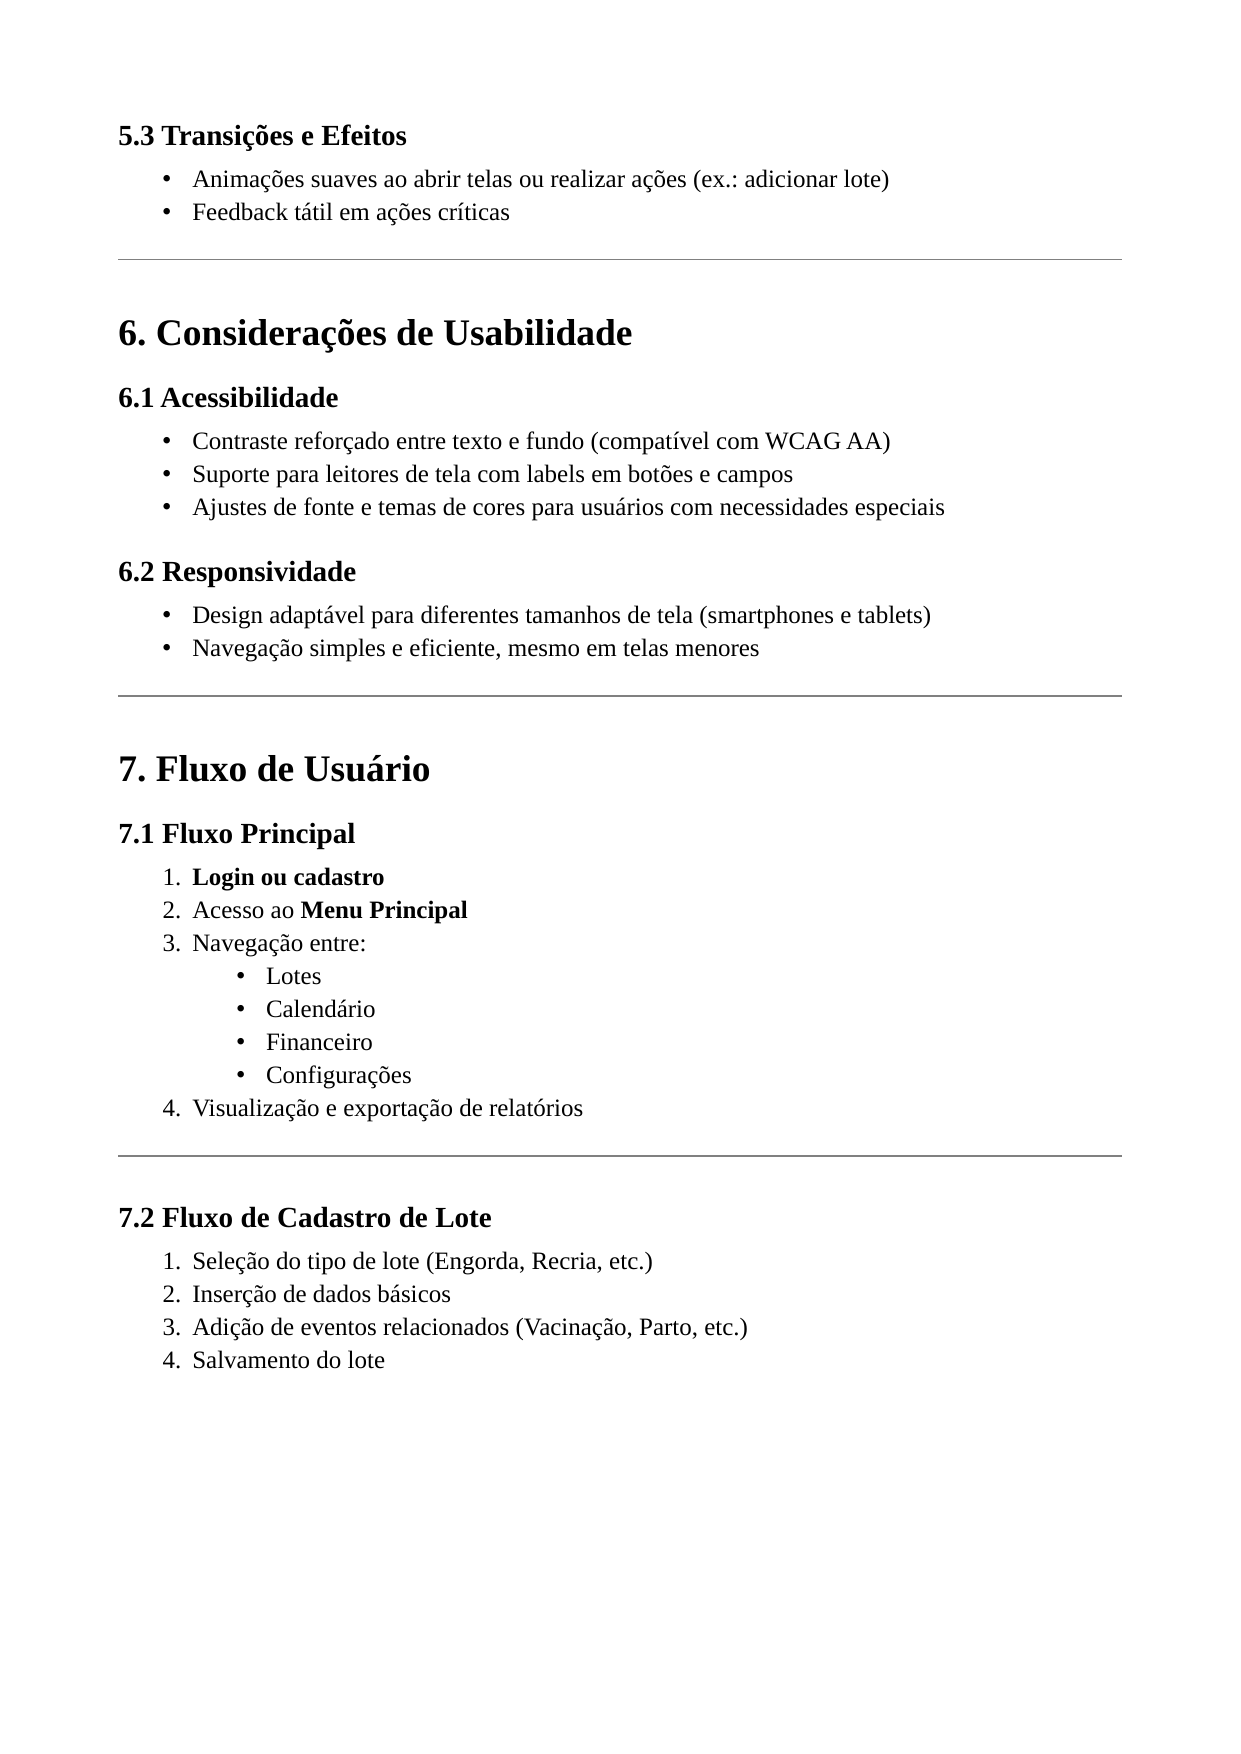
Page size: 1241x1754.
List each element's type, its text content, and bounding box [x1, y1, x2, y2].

list Financeiro [236, 1027, 1122, 1056]
list Calendário [236, 994, 1122, 1023]
list Visualização e exportação de relatórios [162, 1093, 1122, 1122]
subtitle 6. Considerações de Usabilidade [118, 310, 1122, 353]
list Navegação entre: [162, 928, 1122, 957]
list Inserção de dados básicos [162, 1279, 1122, 1308]
list Feedback tátil em ações críticas [162, 197, 1122, 226]
list Navegação simples e eficiente, mesmo em telas menores [162, 633, 1122, 662]
subtitle 6.1 Acessibilidade [118, 380, 1122, 414]
subtitle 5.3 Transições e Efeitos [118, 118, 1122, 152]
list Lotes [236, 961, 1122, 990]
list Adição de eventos relacionados (Vacinação, Parto, etc.) [162, 1312, 1122, 1341]
list Salvamento do lote [162, 1345, 1122, 1374]
subtitle 7. Fluxo de Usuário [118, 746, 1122, 789]
list Acesso ao Menu Principal [162, 895, 1122, 924]
list Design adaptável para diferentes tamanhos de tela (smartphones e tablets) [162, 600, 1122, 629]
list Login ou cadastro [162, 862, 1122, 891]
list Seleção do tipo de lote (Engorda, Recria, etc.) [162, 1246, 1122, 1275]
subtitle 7.1 Fluxo Principal [118, 816, 1122, 850]
subtitle 7.2 Fluxo de Cadastro de Lote [118, 1200, 1122, 1233]
list Ajustes de fonte e temas de cores para usuários com necessidades especiais [162, 492, 1122, 521]
list Animações suaves ao abrir telas ou realizar ações (ex.: adicionar lote) [162, 164, 1122, 193]
list Contraste reforçado entre texto e fundo (compatível com WCAG AA) [162, 426, 1122, 455]
list Suporte para leitores de tela com labels em botões e campos [162, 459, 1122, 488]
list Configurações [236, 1061, 1122, 1089]
subtitle 6.2 Responsividade [118, 554, 1122, 588]
